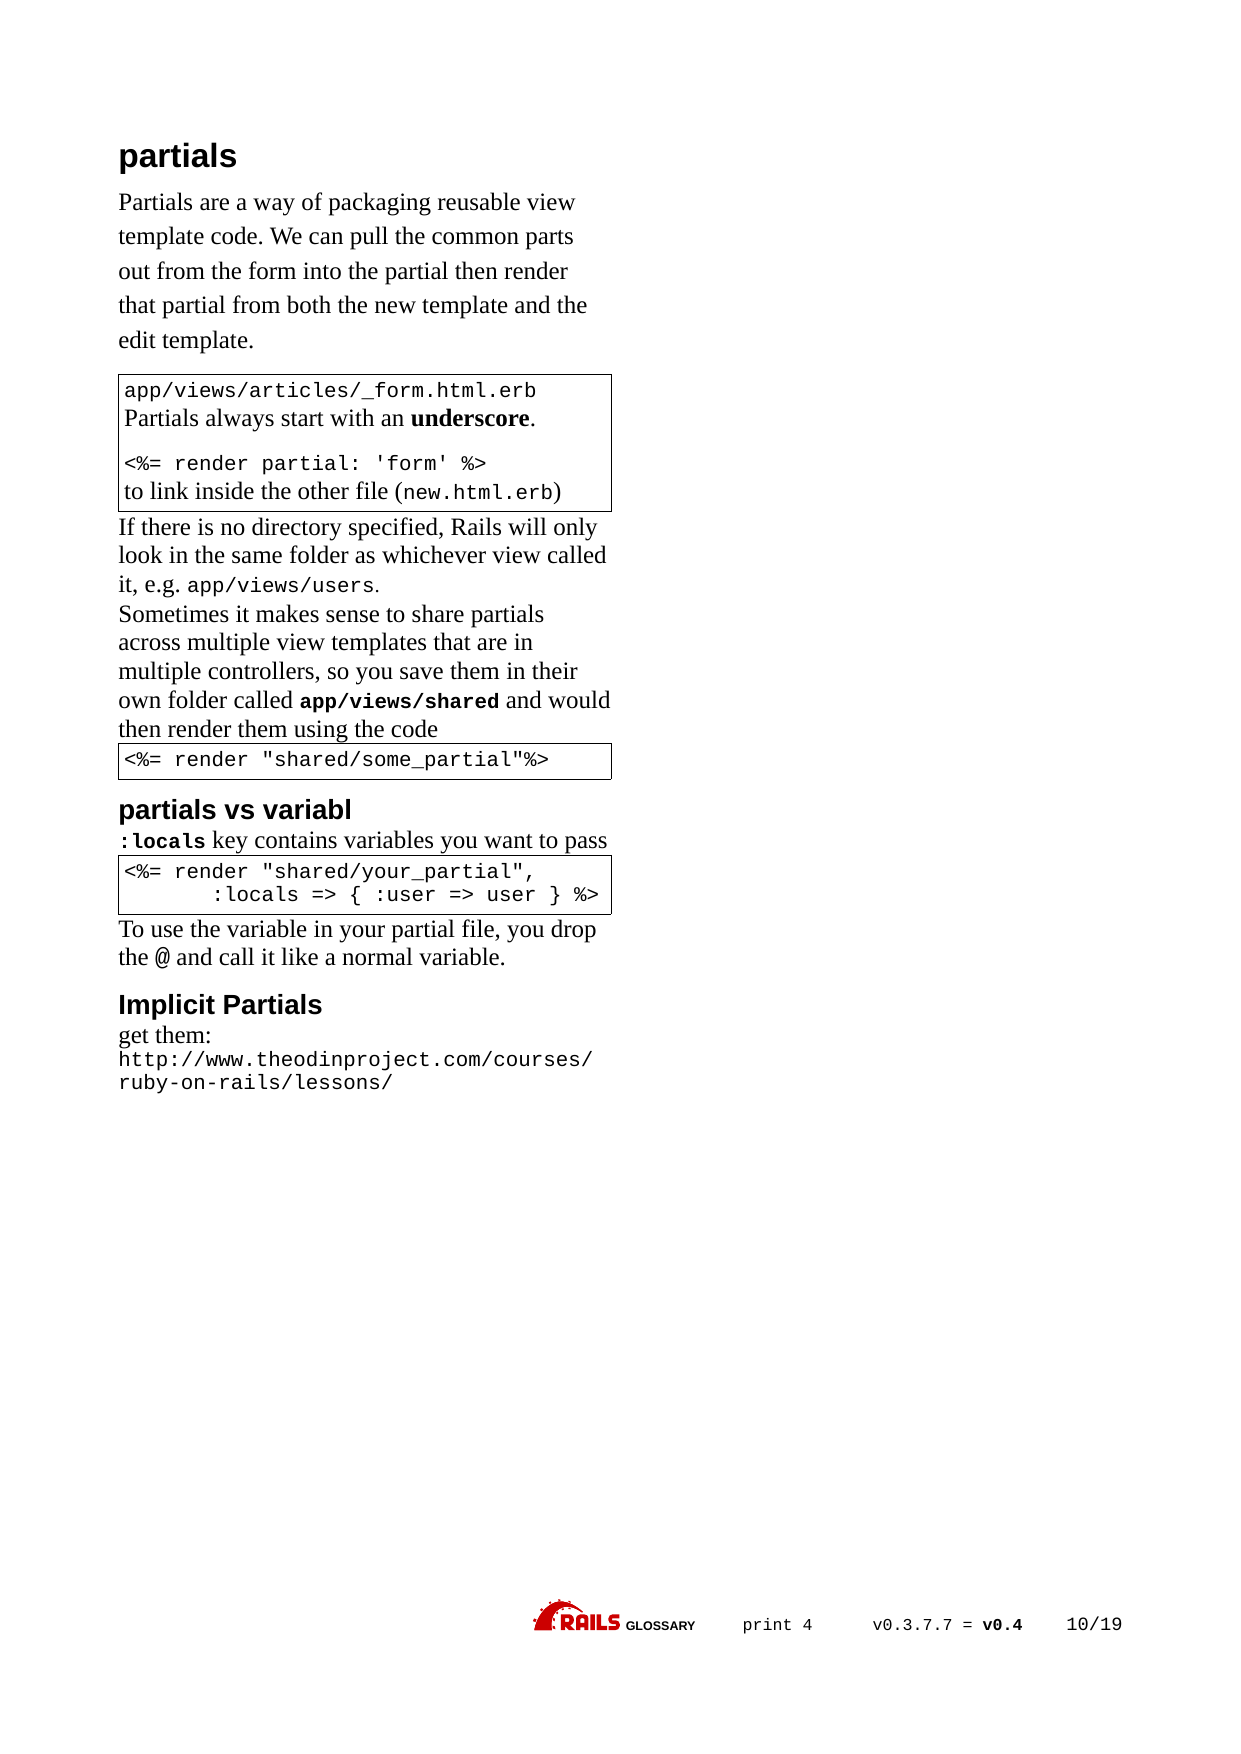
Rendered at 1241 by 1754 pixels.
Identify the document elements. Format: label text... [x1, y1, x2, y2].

text get them: [118, 1020, 611, 1049]
text To use the variable in your partial file, you drop the @ and call it like a normal variable. [118, 915, 611, 973]
text http://www.theodinproject.com/courses/ruby-on-rails/lessons/ [118, 1049, 611, 1096]
text :locals key contains variables you want to pass [118, 825, 611, 855]
table_header app/views/articles/_form.html.erb Partials always start with an underscore. <%= render partial: 'form' %> to link inside the other file (new.html.erb) [119, 375, 611, 511]
table_header <%= render "shared/your_partial", :locals => { :user => user } %> [119, 856, 611, 914]
subtitle partials [118, 136, 611, 174]
subtitle partials vs variabl [118, 793, 611, 825]
text Sometimes it makes sense to share partials across multiple view templates that are in multiple controllers, so you save them in their own folder called app/views/shared and would then render them using the code [118, 599, 611, 743]
text Partials are a way of packaging reusable view template code. We can pull the common parts out from the form into the partial then render that partial from both the new template and the edit template. [118, 187, 611, 354]
table_header <%= render "shared/some_partial"%> [119, 744, 611, 778]
text If there is no directory specified, Rails will only look in the same folder as whichever view called it, e.g. app/views/users. [118, 512, 611, 599]
subtitle Implicit Partials [118, 988, 611, 1020]
